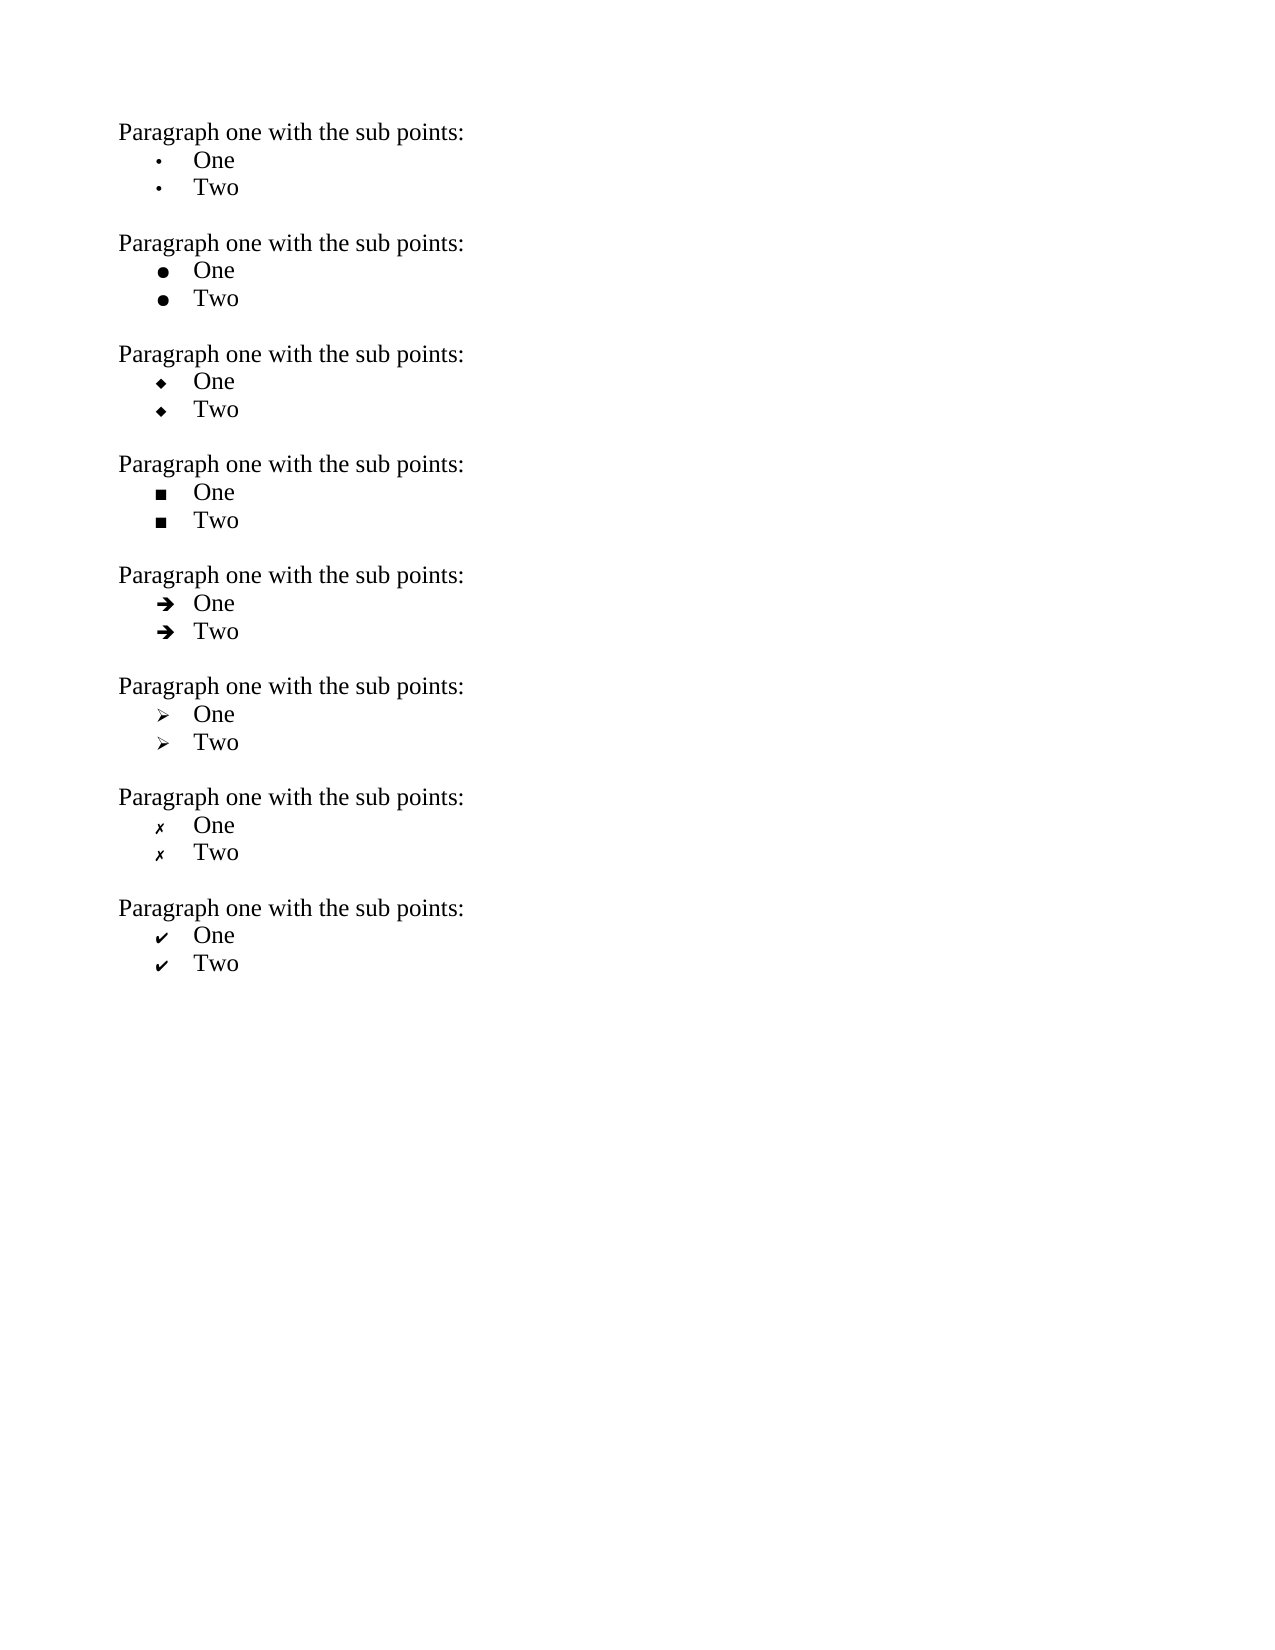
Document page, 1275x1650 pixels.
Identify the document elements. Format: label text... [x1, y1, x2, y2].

list Two [156, 617, 1157, 644]
list Two [156, 284, 1157, 312]
text Paragraph one with the sub points: [118, 561, 1157, 589]
list One [156, 146, 1157, 173]
list One [156, 922, 1157, 949]
list One [156, 700, 1157, 728]
list Two [156, 838, 1157, 866]
text Paragraph one with the sub points: [118, 118, 1157, 146]
text Paragraph one with the sub points: [118, 229, 1157, 257]
text Paragraph one with the sub points: [118, 451, 1157, 478]
list One [156, 478, 1157, 506]
list One [156, 367, 1157, 395]
text Paragraph one with the sub points: [118, 783, 1157, 811]
list Two [156, 506, 1157, 534]
list One [156, 589, 1157, 617]
list Two [156, 173, 1157, 201]
list One [156, 257, 1157, 284]
text Paragraph one with the sub points: [118, 672, 1157, 700]
text Paragraph one with the sub points: [118, 340, 1157, 367]
list One [156, 811, 1157, 838]
list Two [156, 728, 1157, 755]
list Two [156, 395, 1157, 423]
list Two [156, 949, 1157, 977]
text Paragraph one with the sub points: [118, 894, 1157, 922]
